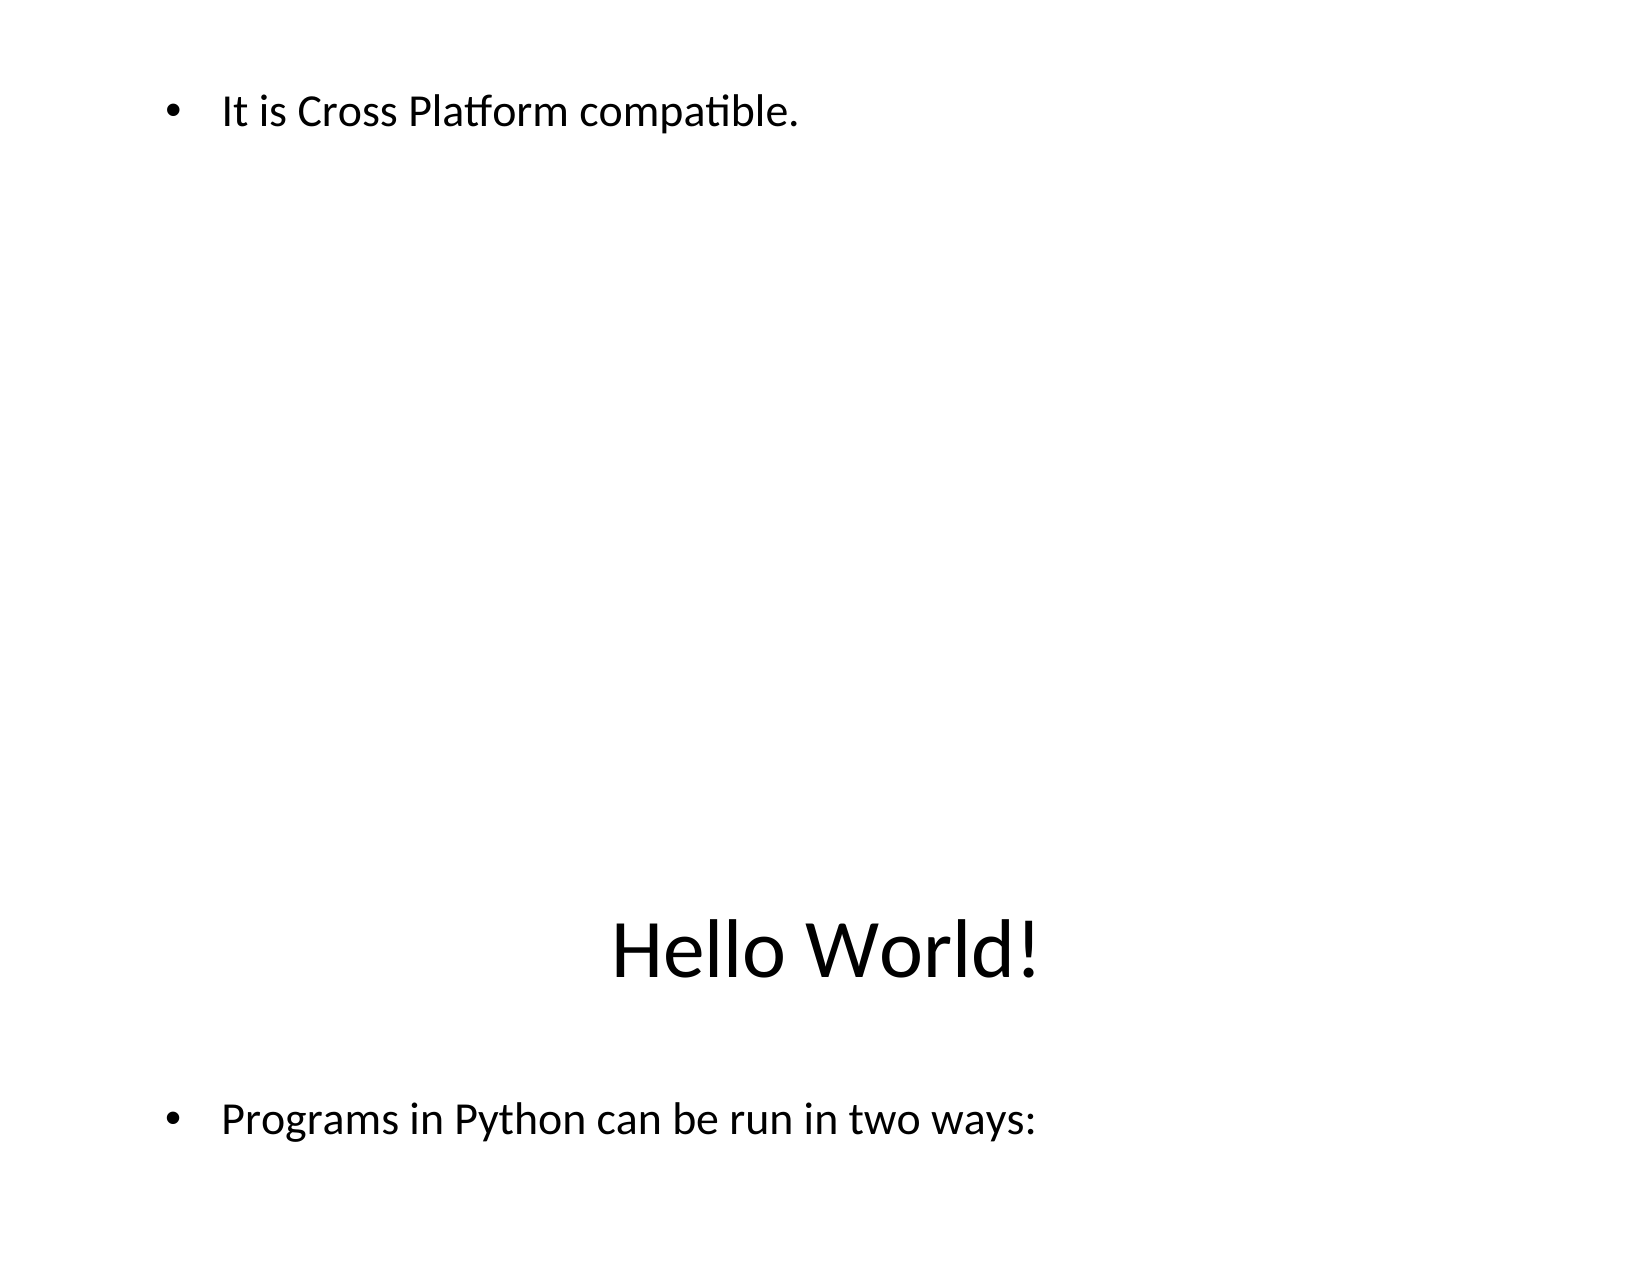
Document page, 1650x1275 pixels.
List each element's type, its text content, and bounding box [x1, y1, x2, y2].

table_cell • [75, 1051, 221, 1231]
table_cell Programs in Python can be run in two ways: [221, 1051, 1575, 1231]
table_header [75, 856, 221, 1051]
table_cell It is Cross Platform compatible. [221, 59, 1345, 793]
table_cell • [75, 59, 221, 793]
table_header Hello World! [221, 856, 1575, 1051]
